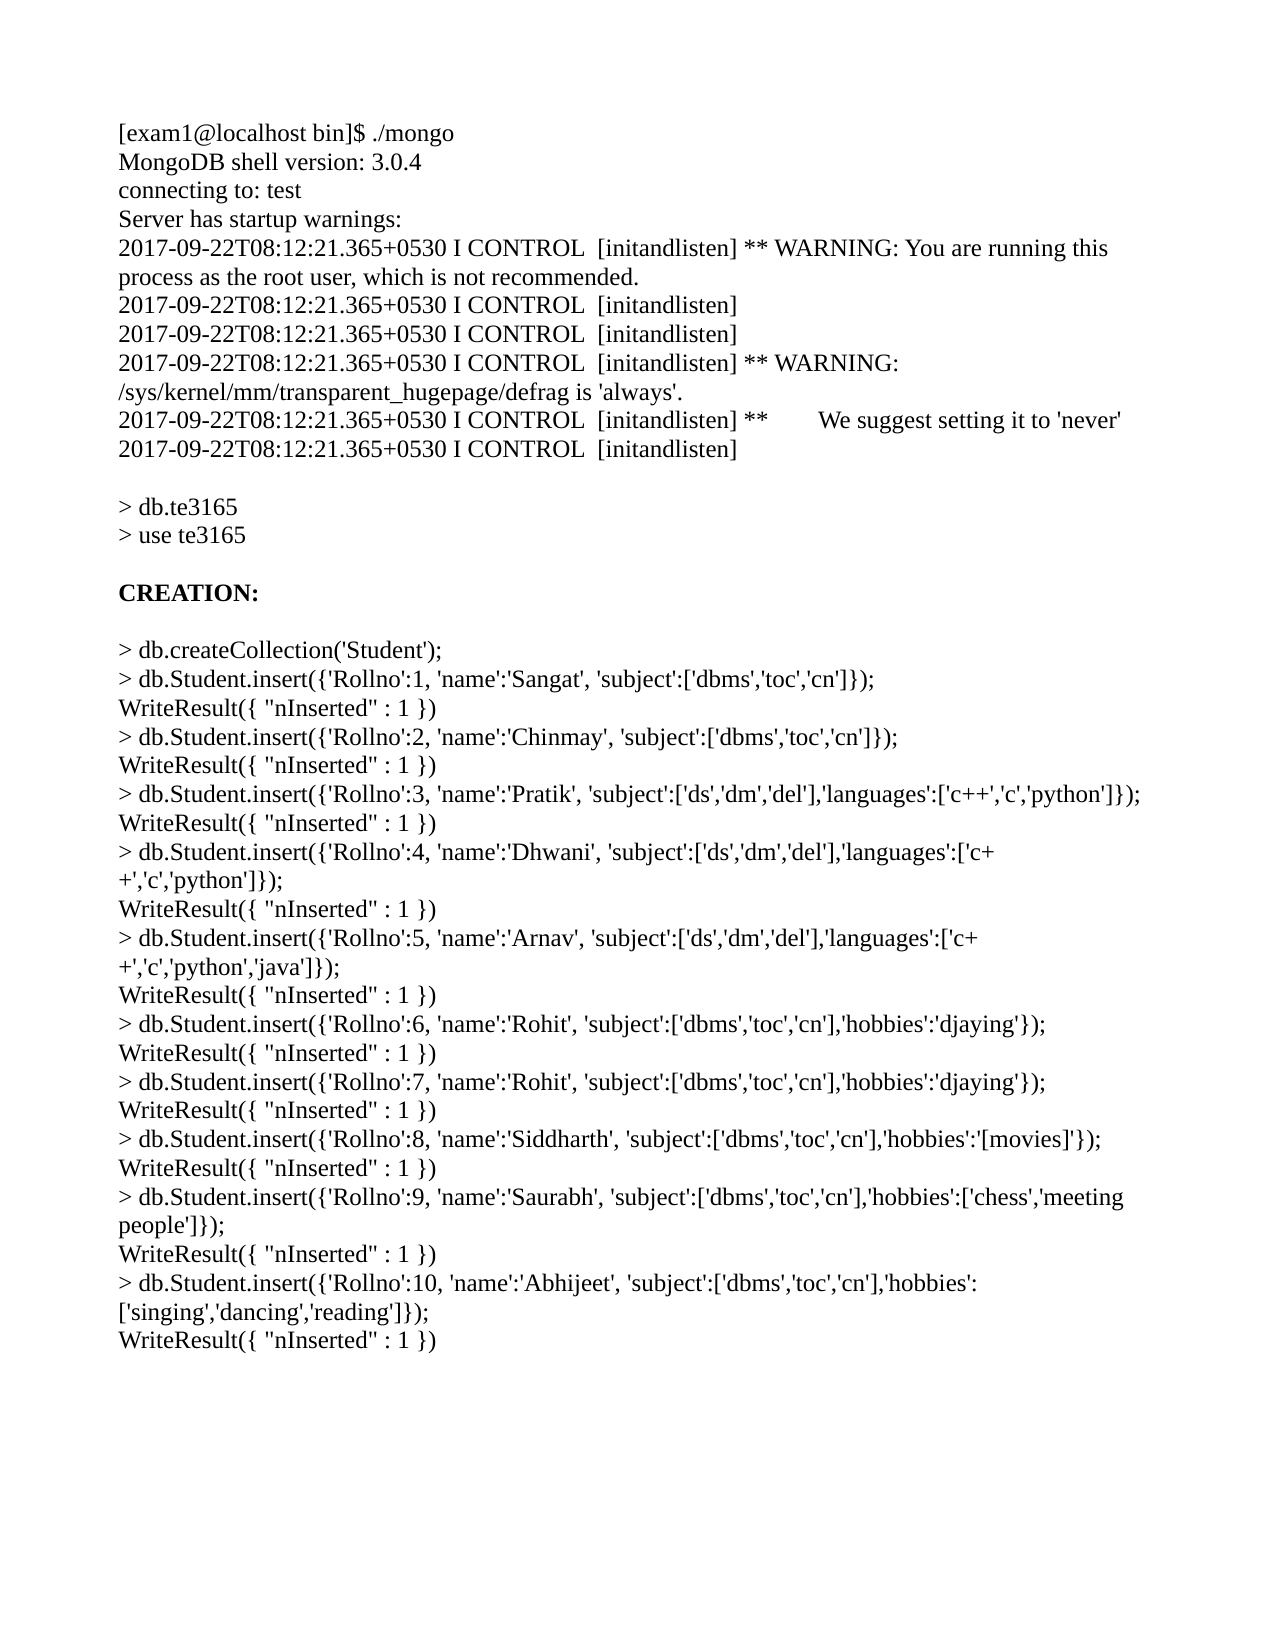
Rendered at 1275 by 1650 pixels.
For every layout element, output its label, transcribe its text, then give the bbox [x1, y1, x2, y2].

text > db.Student.insert({'Rollno':5, 'name':'Arnav', 'subject':['ds','dm','del'],'languages':['c++','c','python','java']}); [118, 923, 1157, 981]
text > use te3165 [118, 521, 1157, 549]
text > db.createCollection('Student'); [118, 636, 1157, 664]
text > db.Student.insert({'Rollno':6, 'name':'Rohit', 'subject':['dbms','toc','cn'],'hobbies':'djaying'}); [118, 1009, 1157, 1038]
text > db.Student.insert({'Rollno':2, 'name':'Chinmay', 'subject':['dbms','toc','cn']}); [118, 722, 1157, 751]
text WriteResult({ "nInserted" : 1 }) [118, 1038, 1157, 1067]
text WriteResult({ "nInserted" : 1 }) [118, 751, 1157, 779]
text WriteResult({ "nInserted" : 1 }) [118, 808, 1157, 837]
text MongoDB shell version: 3.0.4 [118, 147, 1157, 176]
text 2017-09-22T08:12:21.365+0530 I CONTROL [initandlisten] [118, 291, 1157, 319]
text > db.Student.insert({'Rollno':4, 'name':'Dhwani', 'subject':['ds','dm','del'],'languages':['c++','c','python']}); [118, 837, 1157, 894]
text > db.te3165 [118, 492, 1157, 521]
text WriteResult({ "nInserted" : 1 }) [118, 894, 1157, 923]
text WriteResult({ "nInserted" : 1 }) [118, 1096, 1157, 1124]
text 2017-09-22T08:12:21.365+0530 I CONTROL [initandlisten] ** WARNING: You are running this process as the root user, which is not recommended. [118, 233, 1157, 291]
text > db.Student.insert({'Rollno':3, 'name':'Pratik', 'subject':['ds','dm','del'],'languages':['c++','c','python']}); [118, 779, 1157, 808]
text 2017-09-22T08:12:21.365+0530 I CONTROL [initandlisten] [118, 319, 1157, 348]
text [exam1@localhost bin]$ ./mongo [118, 118, 1157, 147]
text WriteResult({ "nInserted" : 1 }) [118, 1326, 1157, 1354]
text 2017-09-22T08:12:21.365+0530 I CONTROL [initandlisten] ** WARNING: /sys/kernel/mm/transparent_hugepage/defrag is 'always'. [118, 348, 1157, 406]
text connecting to: test [118, 176, 1157, 204]
text WriteResult({ "nInserted" : 1 }) [118, 1239, 1157, 1268]
text 2017-09-22T08:12:21.365+0530 I CONTROL [initandlisten] [118, 434, 1157, 463]
text WriteResult({ "nInserted" : 1 }) [118, 1153, 1157, 1182]
text Server has startup warnings: [118, 204, 1157, 233]
text WriteResult({ "nInserted" : 1 }) [118, 693, 1157, 722]
text 2017-09-22T08:12:21.365+0530 I CONTROL [initandlisten] ** We suggest setting it to 'never' [118, 406, 1157, 434]
text > db.Student.insert({'Rollno':10, 'name':'Abhijeet', 'subject':['dbms','toc','cn'],'hobbies':['singing','dancing','reading']}); [118, 1268, 1157, 1326]
text > db.Student.insert({'Rollno':8, 'name':'Siddharth', 'subject':['dbms','toc','cn'],'hobbies':'[movies]'}); [118, 1124, 1157, 1153]
text > db.Student.insert({'Rollno':9, 'name':'Saurabh', 'subject':['dbms','toc','cn'],'hobbies':['chess','meeting people']}); [118, 1182, 1157, 1239]
text > db.Student.insert({'Rollno':7, 'name':'Rohit', 'subject':['dbms','toc','cn'],'hobbies':'djaying'}); [118, 1067, 1157, 1096]
text > db.Student.insert({'Rollno':1, 'name':'Sangat', 'subject':['dbms','toc','cn']}); [118, 664, 1157, 693]
text WriteResult({ "nInserted" : 1 }) [118, 981, 1157, 1009]
text CREATION: [118, 578, 1157, 607]
